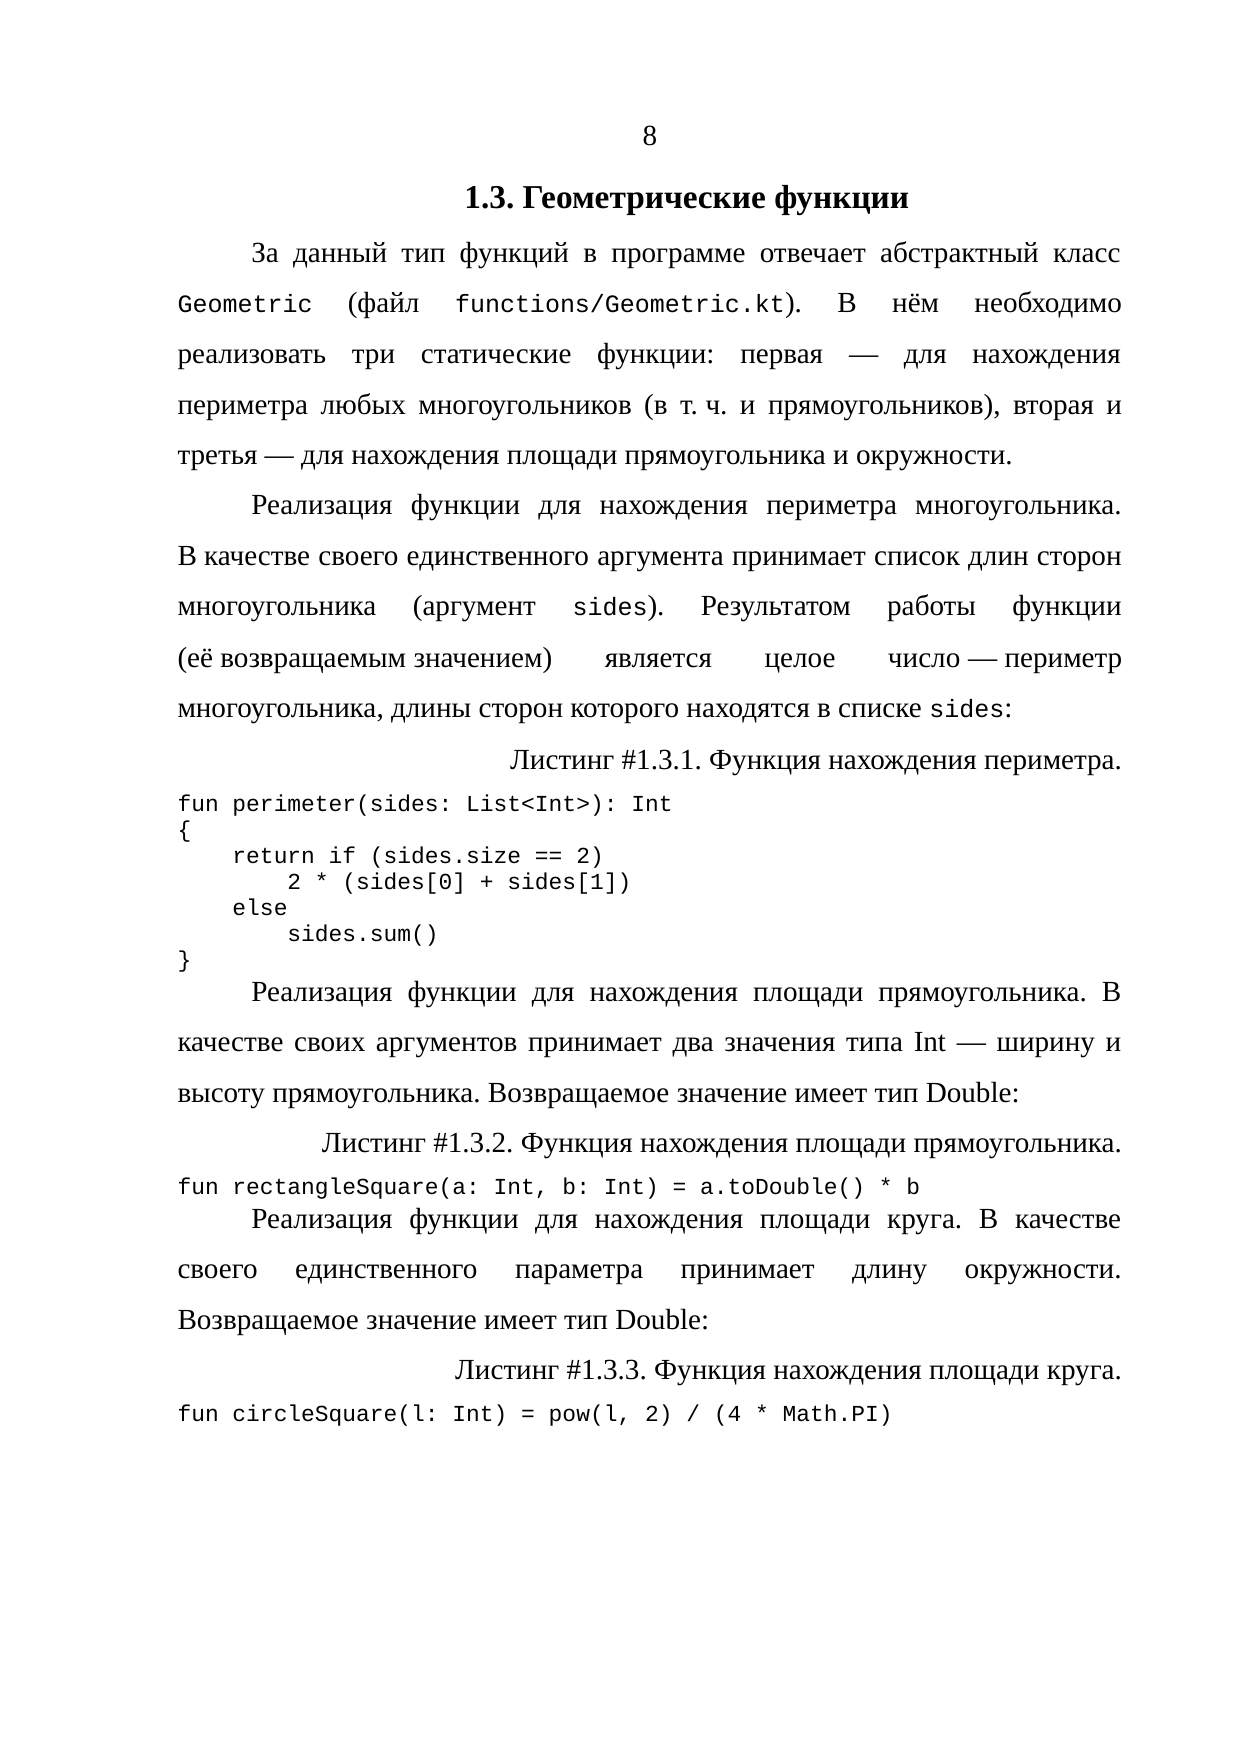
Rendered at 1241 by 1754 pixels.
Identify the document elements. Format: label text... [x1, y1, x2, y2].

text fun circleSquare(l: Int) = pow(l, 2) / (4 * Math.PI) [177, 1402, 1122, 1428]
text fun perimeter(sides: List<Int>): Int [177, 792, 1122, 818]
text За данный тип функций в программе отвечает абстрактный класс Geometric (файл functions/Geometric.kt). В нём необходимо реализовать три статические функции: первая — для нахождения периметра любых многоугольников (в т. ч. и прямоугольников), вторая и третья — для нахождения площади прямоугольника и окружности. [177, 235, 1122, 471]
text Реализация функции для нахождения площади круга. В качестве своего единственного параметра принимает длину окружности. Возвращаемое значение имеет тип Double: [177, 1201, 1122, 1335]
text sides.sum() [177, 922, 1122, 948]
text else [177, 896, 1122, 922]
text { [177, 818, 1122, 844]
text fun rectangleSquare(a: Int, b: Int) = a.toDouble() * b [177, 1175, 1122, 1201]
text Реализация функции для нахождения периметра многоугольника. В качестве своего единственного аргумента принимает список длин сторон многоугольника (аргумент sides). Результатом работы функции (её возвращаемым значением) является целое число — периметр многоугольника, длины сторон которого находятся в списке sides: [177, 487, 1122, 725]
text Реализация функции для нахождения площади прямоугольника. В качестве своих аргументов принимает два значения типа Int — ширину и высоту прямоугольника. Возвращаемое значение имеет тип Double: [177, 974, 1122, 1108]
text Листинг #1.3.2. Функция нахождения площади прямоугольника. [177, 1125, 1122, 1158]
text 2 * (sides[0] + sides[1]) [177, 870, 1122, 896]
subtitle 1.3. Геометрические функции [177, 177, 1122, 216]
text return if (sides.size == 2) [177, 844, 1122, 870]
text Листинг #1.3.1. Функция нахождения периметра. [177, 742, 1122, 776]
text } [177, 948, 1122, 974]
text Листинг #1.3.3. Функция нахождения площади круга. [177, 1352, 1122, 1386]
